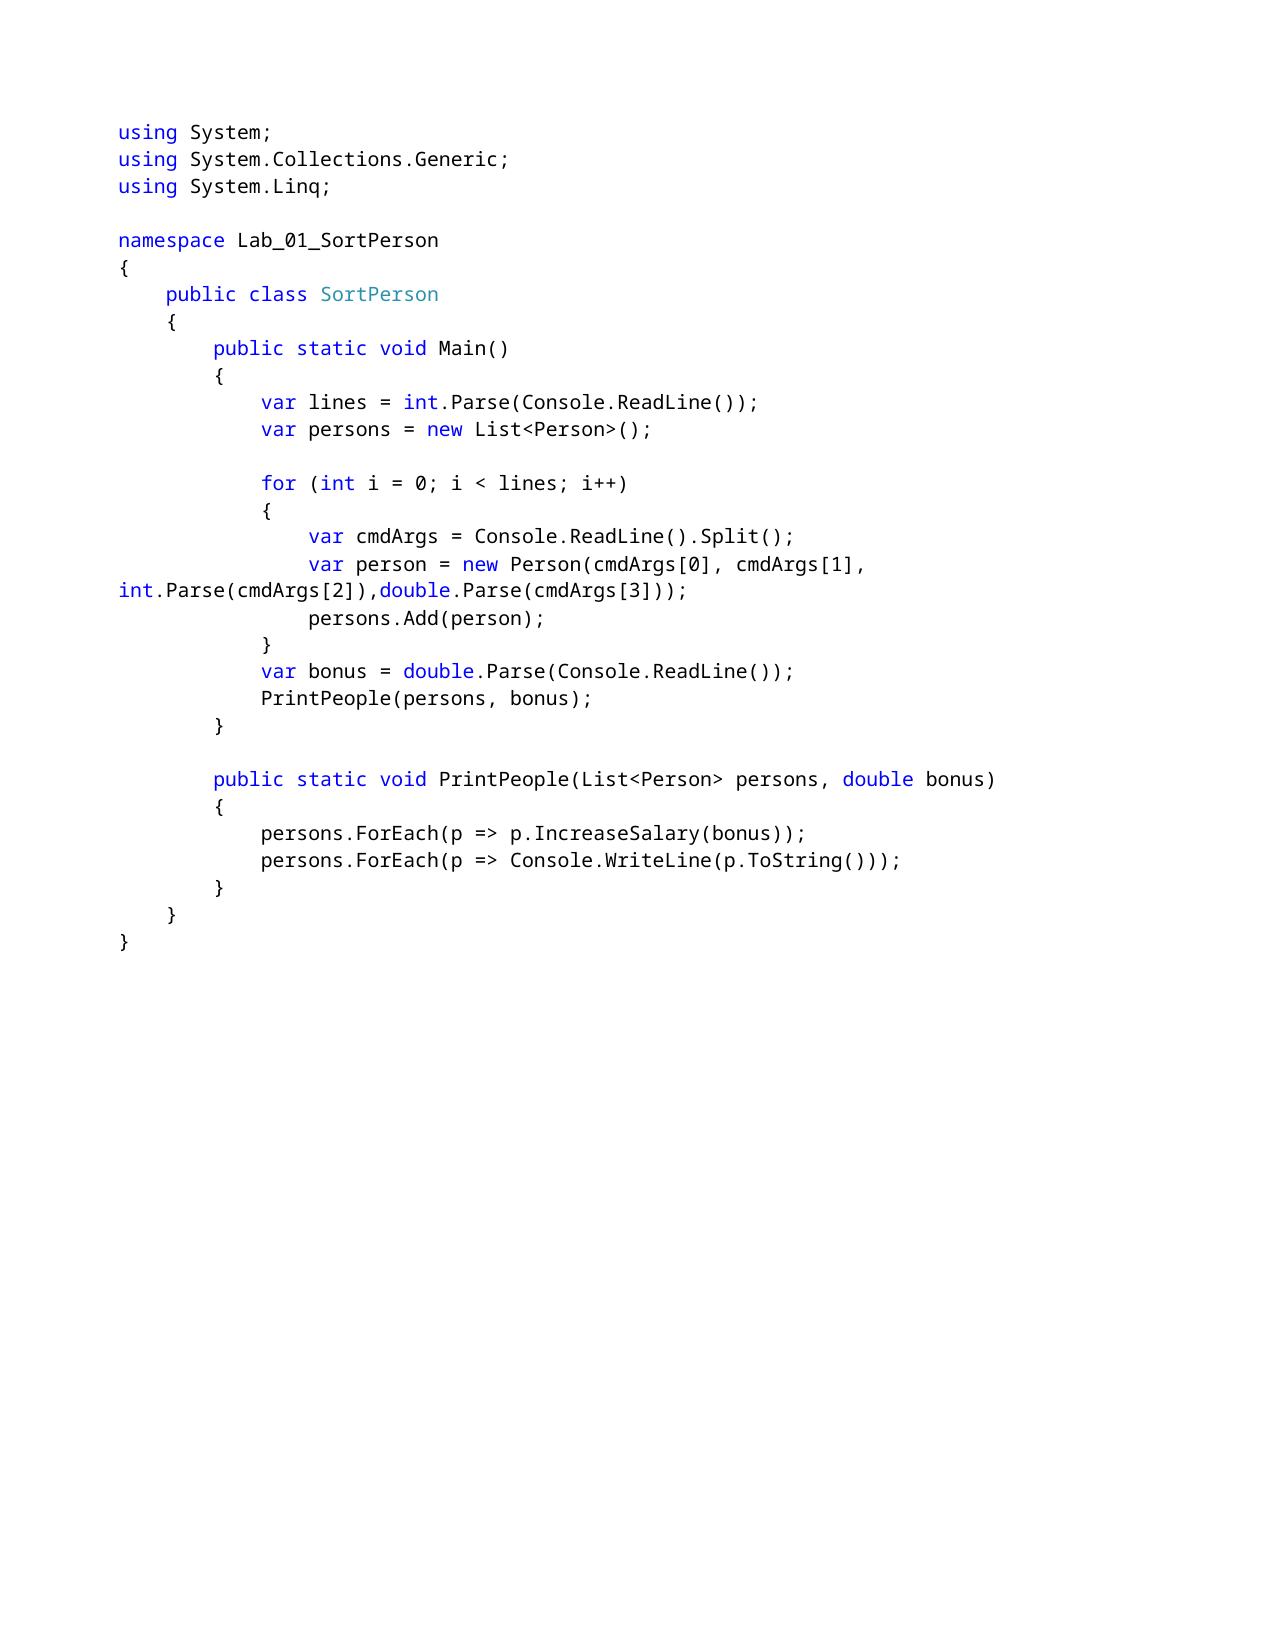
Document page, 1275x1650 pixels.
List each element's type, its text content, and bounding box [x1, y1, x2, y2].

text var cmdArgs = Console.ReadLine().Split(); [118, 523, 1157, 550]
text } [118, 927, 1157, 954]
text using System.Linq; [118, 172, 1157, 199]
text using System; [118, 118, 1157, 145]
text persons.ForEach(p => Console.WriteLine(p.ToString())); [118, 847, 1157, 873]
text } [118, 901, 1157, 927]
text { [118, 793, 1157, 819]
text { [118, 496, 1157, 523]
text { [118, 253, 1157, 280]
text using System.Collections.Generic; [118, 145, 1157, 172]
text { [118, 307, 1157, 334]
text persons.ForEach(p => p.IncreaseSalary(bonus)); [118, 819, 1157, 847]
text var bonus = double.Parse(Console.ReadLine()); [118, 658, 1157, 685]
text PrintPeople(persons, bonus); [118, 685, 1157, 712]
text namespace Lab_01_SortPerson [118, 226, 1157, 253]
text } [118, 712, 1157, 739]
text for (int i = 0; i < lines; i++) [118, 469, 1157, 496]
text public class SortPerson [118, 280, 1157, 307]
text public static void Main() [118, 334, 1157, 361]
text var lines = int.Parse(Console.ReadLine()); [118, 388, 1157, 415]
text { [118, 361, 1157, 388]
text } [118, 873, 1157, 901]
text persons.Add(person); [118, 604, 1157, 631]
text var persons = new List<Person>(); [118, 415, 1157, 442]
text public static void PrintPeople(List<Person> persons, double bonus) [118, 766, 1157, 793]
text var person = new Person(cmdArgs[0], cmdArgs[1], int.Parse(cmdArgs[2]),double.Parse(cmdArgs[3])); [118, 550, 1157, 604]
text } [118, 631, 1157, 658]
